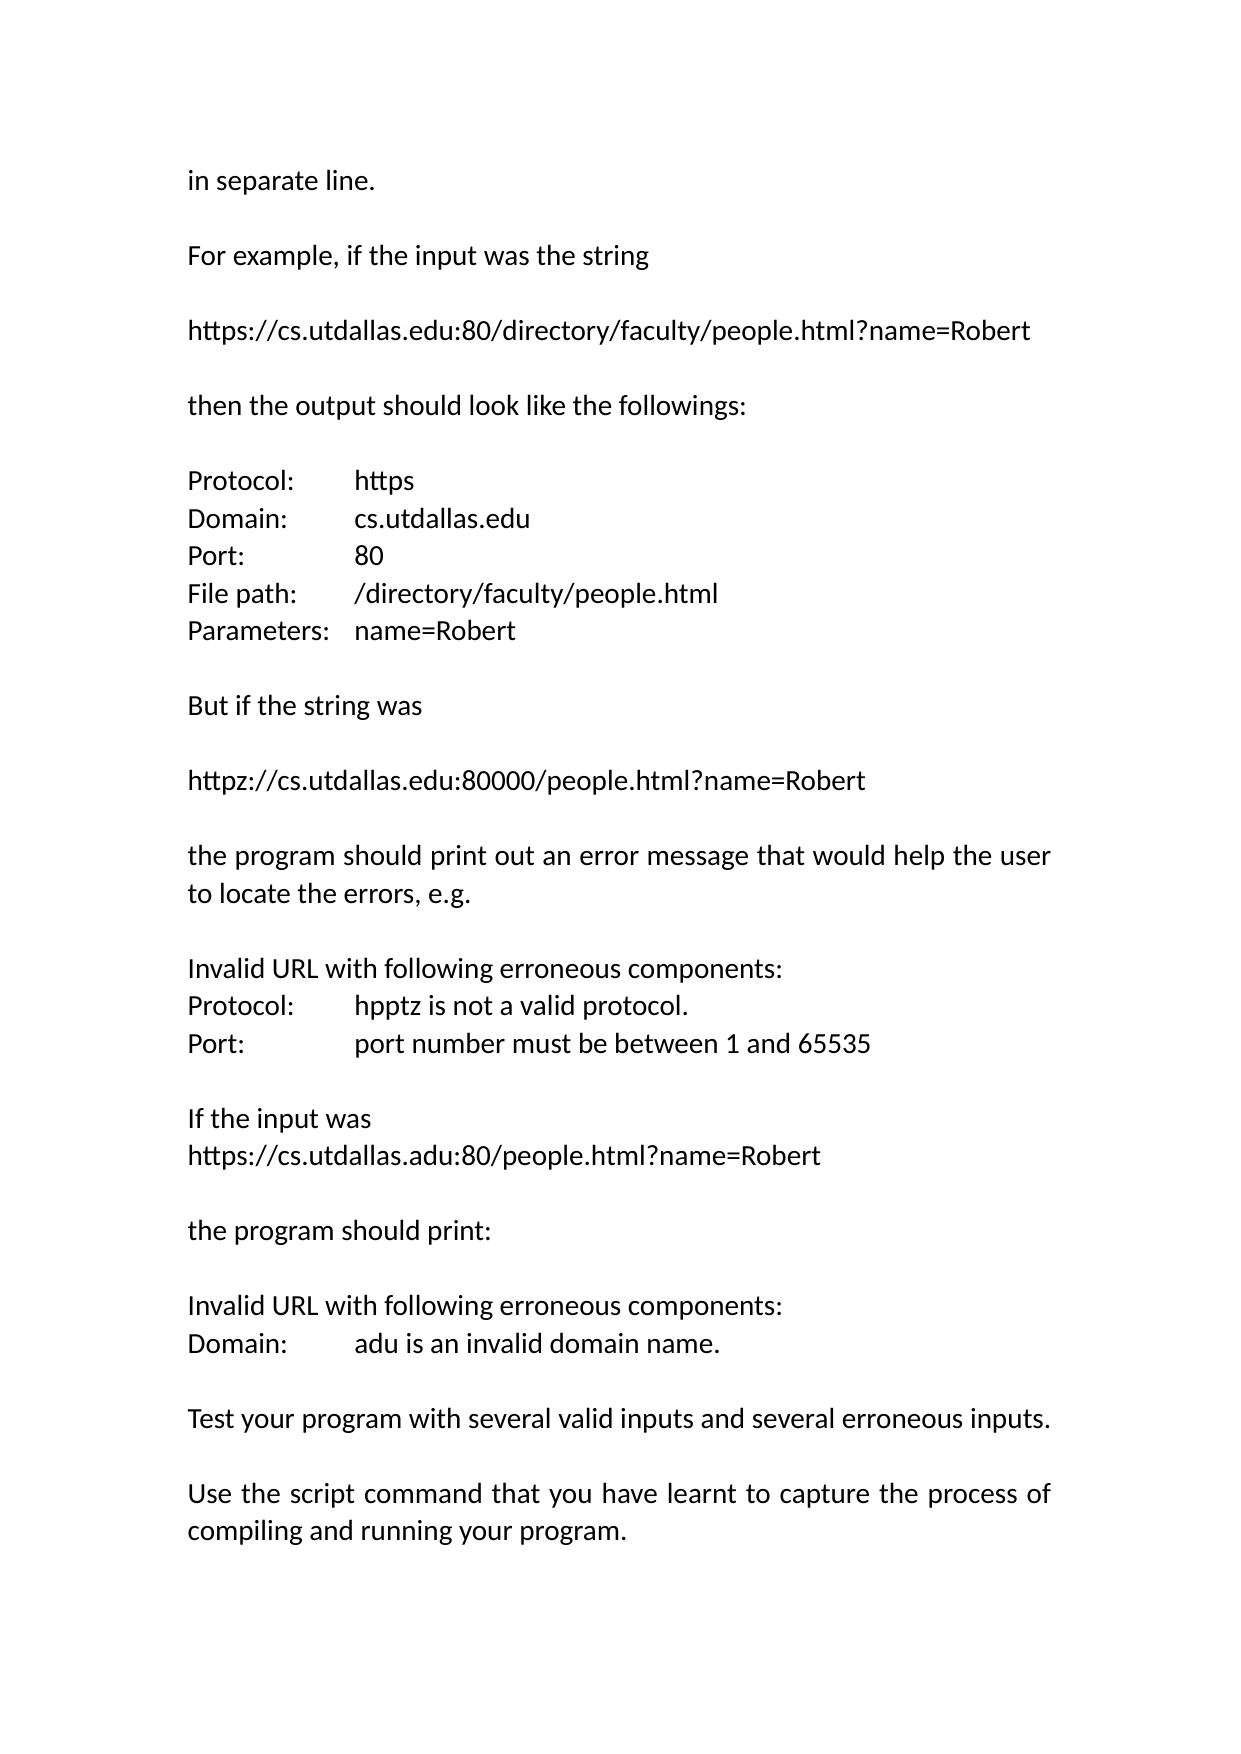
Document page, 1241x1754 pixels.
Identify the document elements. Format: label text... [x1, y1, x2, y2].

text then the output should look like the followings: [187, 389, 1053, 427]
text httpz://cs.utdallas.edu:80000/people.html?name=Robert [187, 764, 1053, 802]
text Domain: adu is an invalid domain name. [187, 1327, 1053, 1364]
text But if the string was [187, 689, 1053, 727]
text in separate line. [187, 164, 1053, 202]
text Domain: cs.utdallas.edu [187, 502, 1053, 539]
text For example, if the input was the string [187, 239, 1053, 277]
text Invalid URL with following erroneous components: [187, 952, 1053, 989]
text File path: /directory/faculty/people.html [187, 577, 1053, 614]
text the program should print out an error message that would help the user to locate the errors, e.g. [187, 839, 1053, 914]
text Port: port number must be between 1 and 65535 [187, 1027, 1053, 1064]
text Port: 80 [187, 539, 1053, 577]
text https://cs.utdallas.adu:80/people.html?name=Robert [187, 1139, 1053, 1177]
text the program should print: [187, 1214, 1053, 1252]
text Protocol: hpptz is not a valid protocol. [187, 989, 1053, 1027]
text Use the script command that you have learnt to capture the process of compiling and running your program. [187, 1477, 1053, 1552]
text If the input was [187, 1102, 1053, 1139]
text Parameters: name=Robert [187, 614, 1053, 652]
text https://cs.utdallas.edu:80/directory/faculty/people.html?name=Robert [187, 314, 1053, 352]
text Protocol: https [187, 464, 1053, 502]
text Invalid URL with following erroneous components: [187, 1289, 1053, 1327]
text Test your program with several valid inputs and several erroneous inputs. [187, 1402, 1053, 1439]
